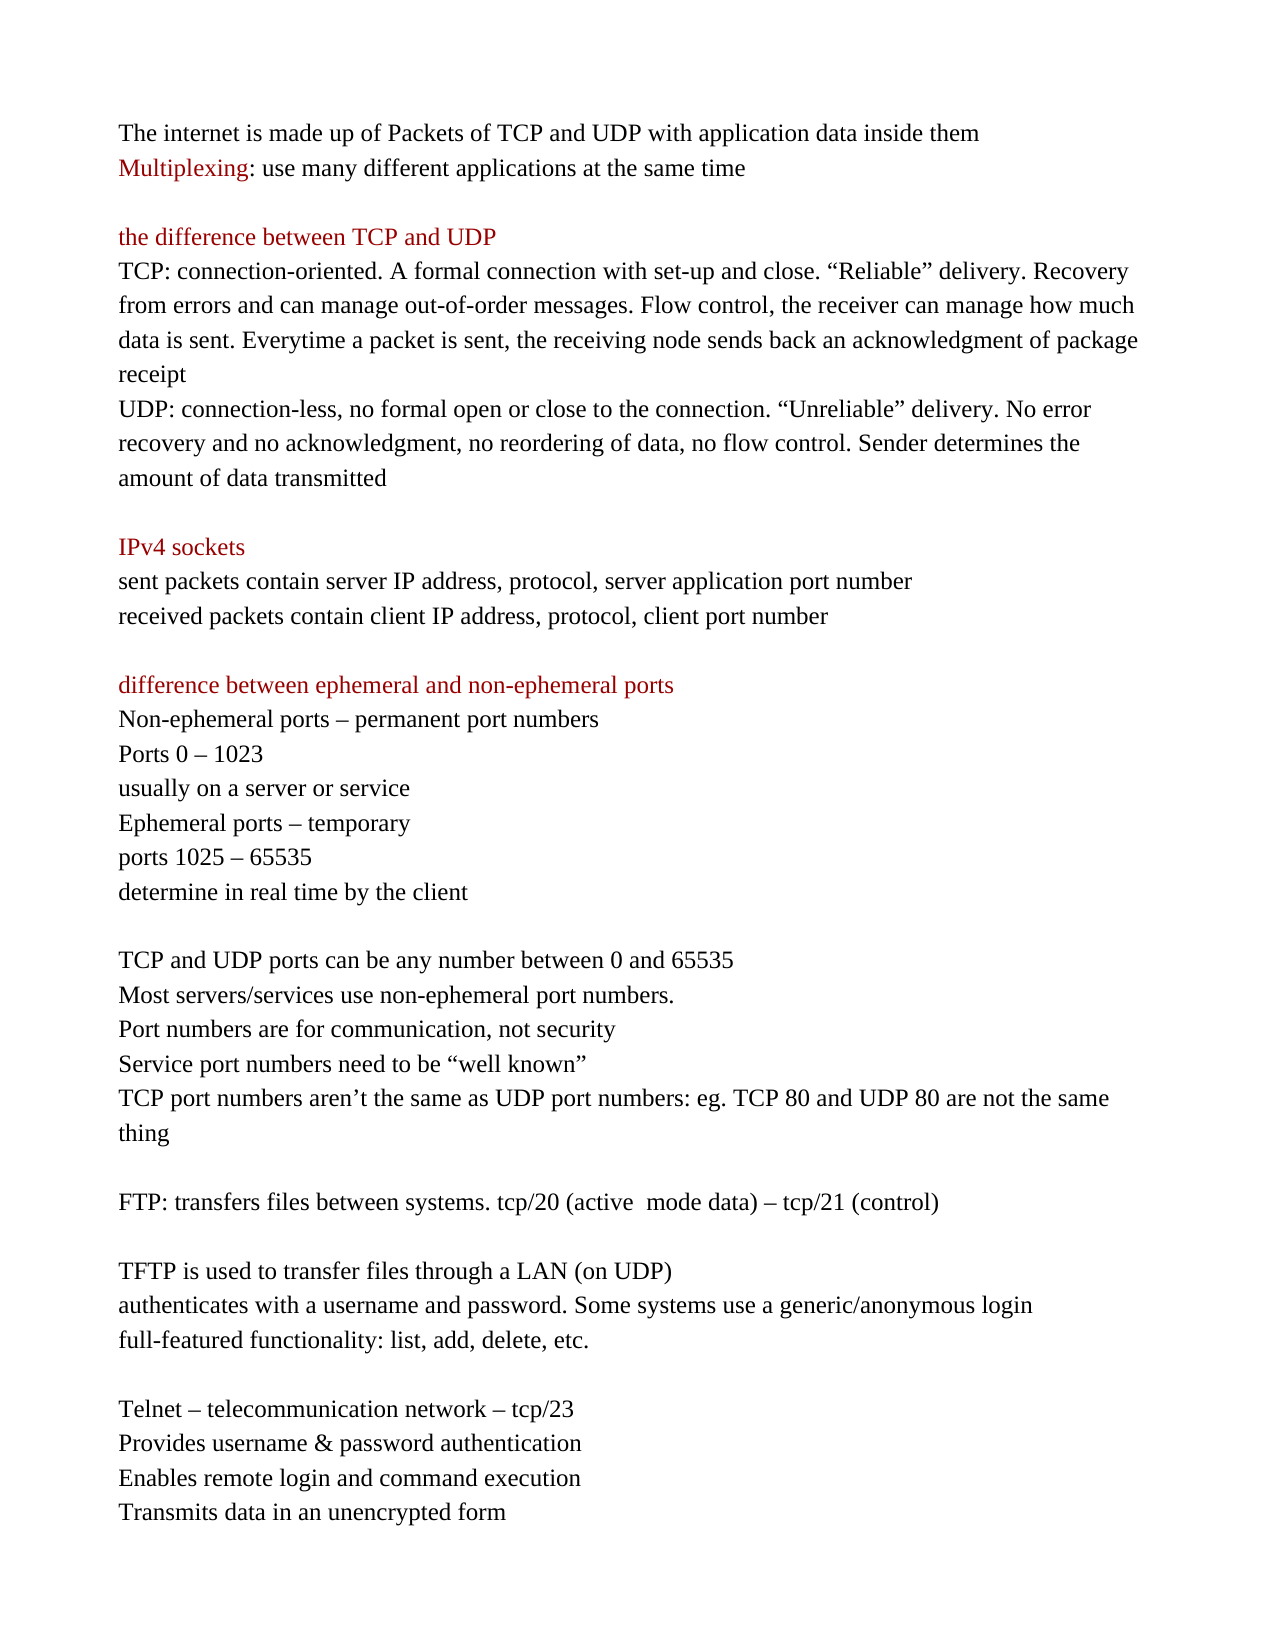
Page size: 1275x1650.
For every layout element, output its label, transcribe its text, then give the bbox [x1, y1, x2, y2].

text Service port numbers need to be “well known” [118, 1049, 1157, 1078]
text full-featured functionality: list, add, delete, etc. [118, 1325, 1157, 1354]
text TFTP is used to transfer files through a LAN (on UDP) [118, 1256, 1157, 1285]
text Port numbers are for communication, not security [118, 1014, 1157, 1043]
text Multiplexing: use many different applications at the same time [118, 153, 1157, 181]
text FTP: transfers files between systems. tcp/20 (active mode data) – tcp/21 (control) [118, 1187, 1157, 1216]
text determine in real time by the client [118, 877, 1157, 905]
text difference between ephemeral and non-ephemeral ports [118, 670, 1157, 698]
text Ephemeral ports – temporary [118, 808, 1157, 836]
text TCP: connection-oriented. A formal connection with set-up and close. “Reliable” delivery. Recovery from errors and can manage out-of-order messages. Flow control, the receiver can manage how much data is sent. Everytime a packet is sent, the receiving node sends back an acknowledgment of package receipt [118, 256, 1157, 388]
text ports 1025 – 65535 [118, 842, 1157, 871]
text Provides username & password authentication [118, 1428, 1157, 1457]
text usually on a server or service [118, 773, 1157, 802]
text TCP port numbers aren’t the same as UDP port numbers: eg. TCP 80 and UDP 80 are not the same thing [118, 1083, 1157, 1147]
text Transmits data in an unencrypted form [118, 1497, 1157, 1526]
text Enables remote login and command execution [118, 1463, 1157, 1492]
text Telnet – telecommunication network – tcp/23 [118, 1394, 1157, 1423]
text Non-ephemeral ports – permanent port numbers [118, 704, 1157, 733]
text UDP: connection-less, no formal open or close to the connection. “Unreliable” delivery. No error recovery and no acknowledgment, no reordering of data, no flow control. Sender determines the amount of data transmitted [118, 394, 1157, 492]
text authenticates with a username and password. Some systems use a generic/anonymous login [118, 1290, 1157, 1319]
text Most servers/services use non-ephemeral port numbers. [118, 980, 1157, 1009]
text sent packets contain server IP address, protocol, server application port number [118, 566, 1157, 595]
text The internet is made up of Packets of TCP and UDP with application data inside them [118, 118, 1157, 147]
text received packets contain client IP address, protocol, client port number [118, 601, 1157, 629]
text Ports 0 – 1023 [118, 739, 1157, 767]
text TCP and UDP ports can be any number between 0 and 65535 [118, 946, 1157, 974]
text IPv4 sockets [118, 532, 1157, 561]
text the difference between TCP and UDP [118, 222, 1157, 250]
